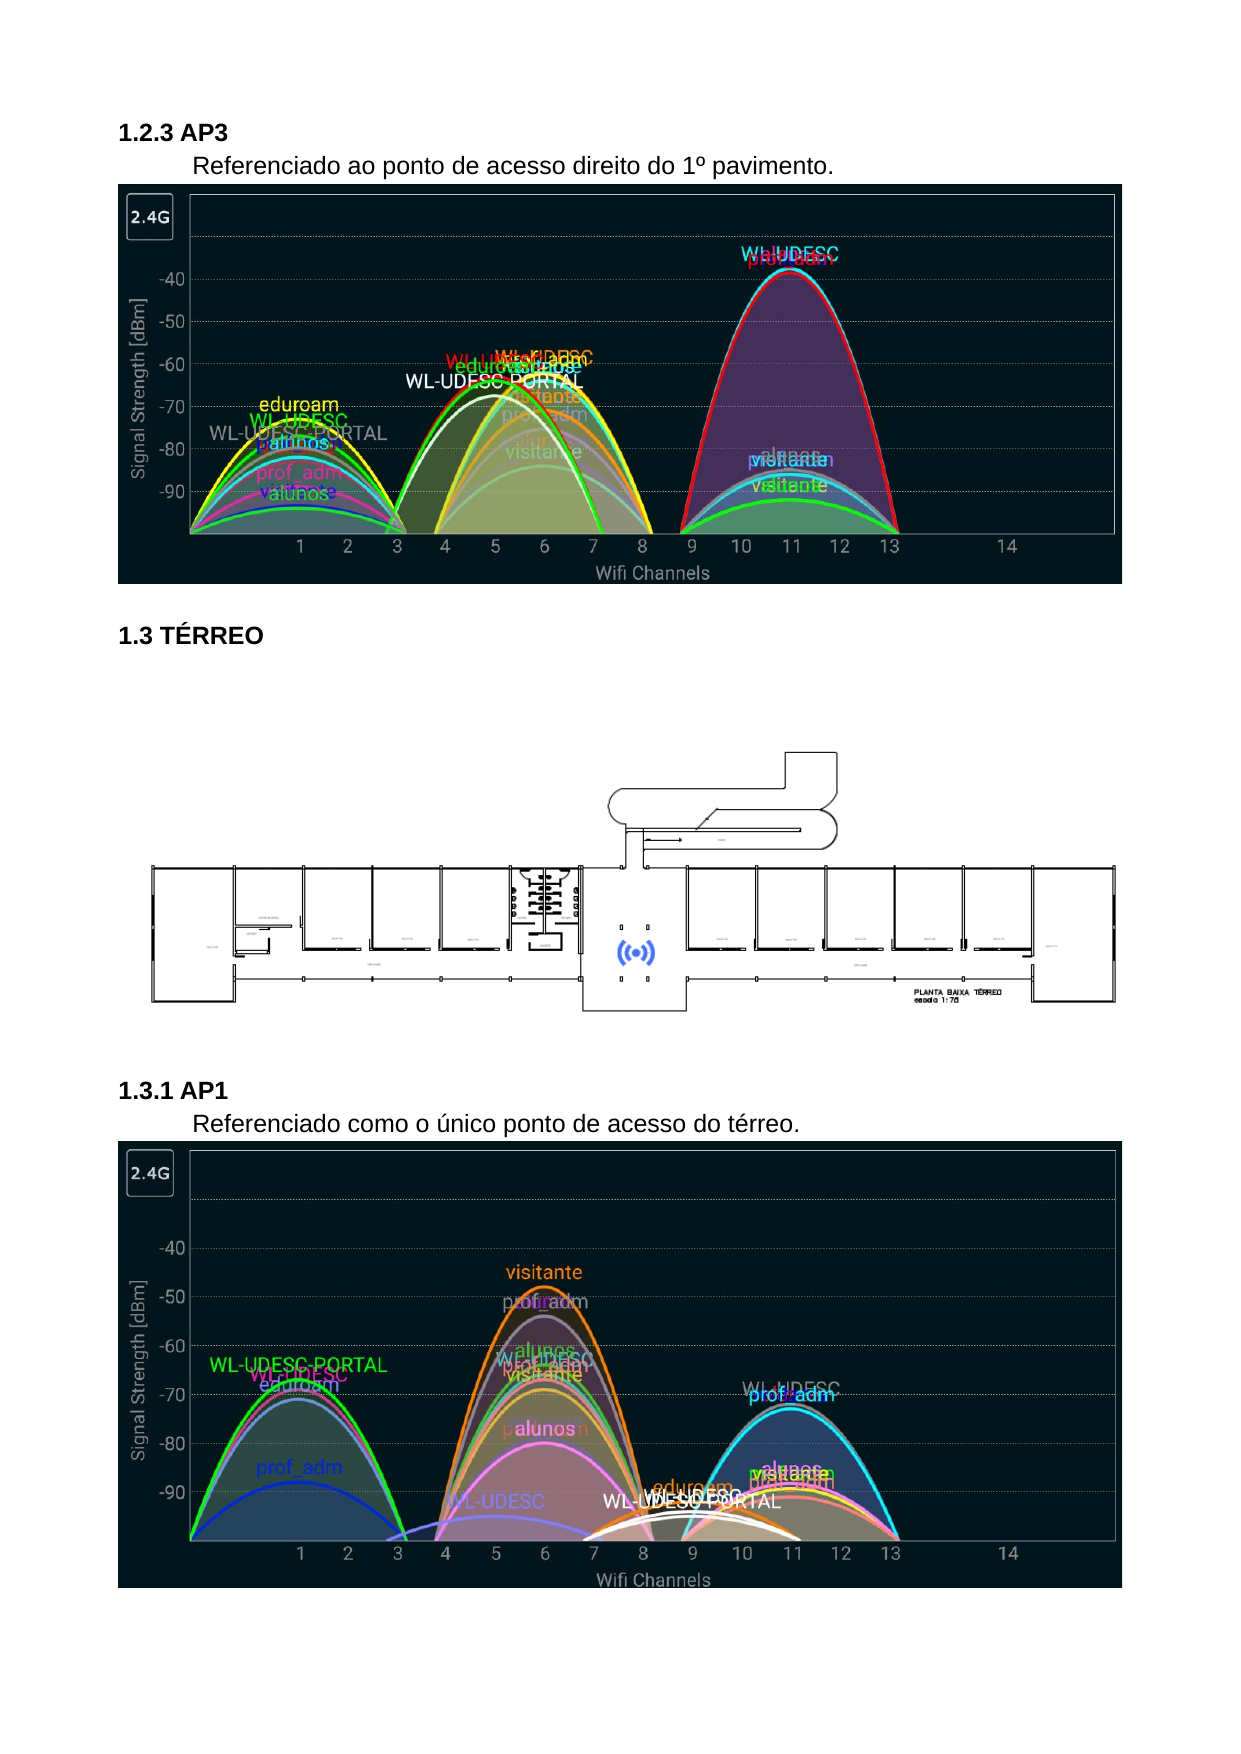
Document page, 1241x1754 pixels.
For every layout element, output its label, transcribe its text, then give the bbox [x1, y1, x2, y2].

text Referenciado como o único ponto de acesso do térreo. [118, 1109, 1122, 1138]
text 1.3.1 AP1 [118, 687, 1122, 1104]
picture [118, 184, 1123, 584]
picture [137, 709, 1141, 1072]
text Referenciado ao ponto de acesso direito do 1º pavimento. [118, 151, 1122, 180]
text 1.3 TÉRREO [118, 621, 1122, 649]
picture [118, 1141, 1123, 1588]
text 1.2.3 AP3 [118, 118, 1122, 147]
